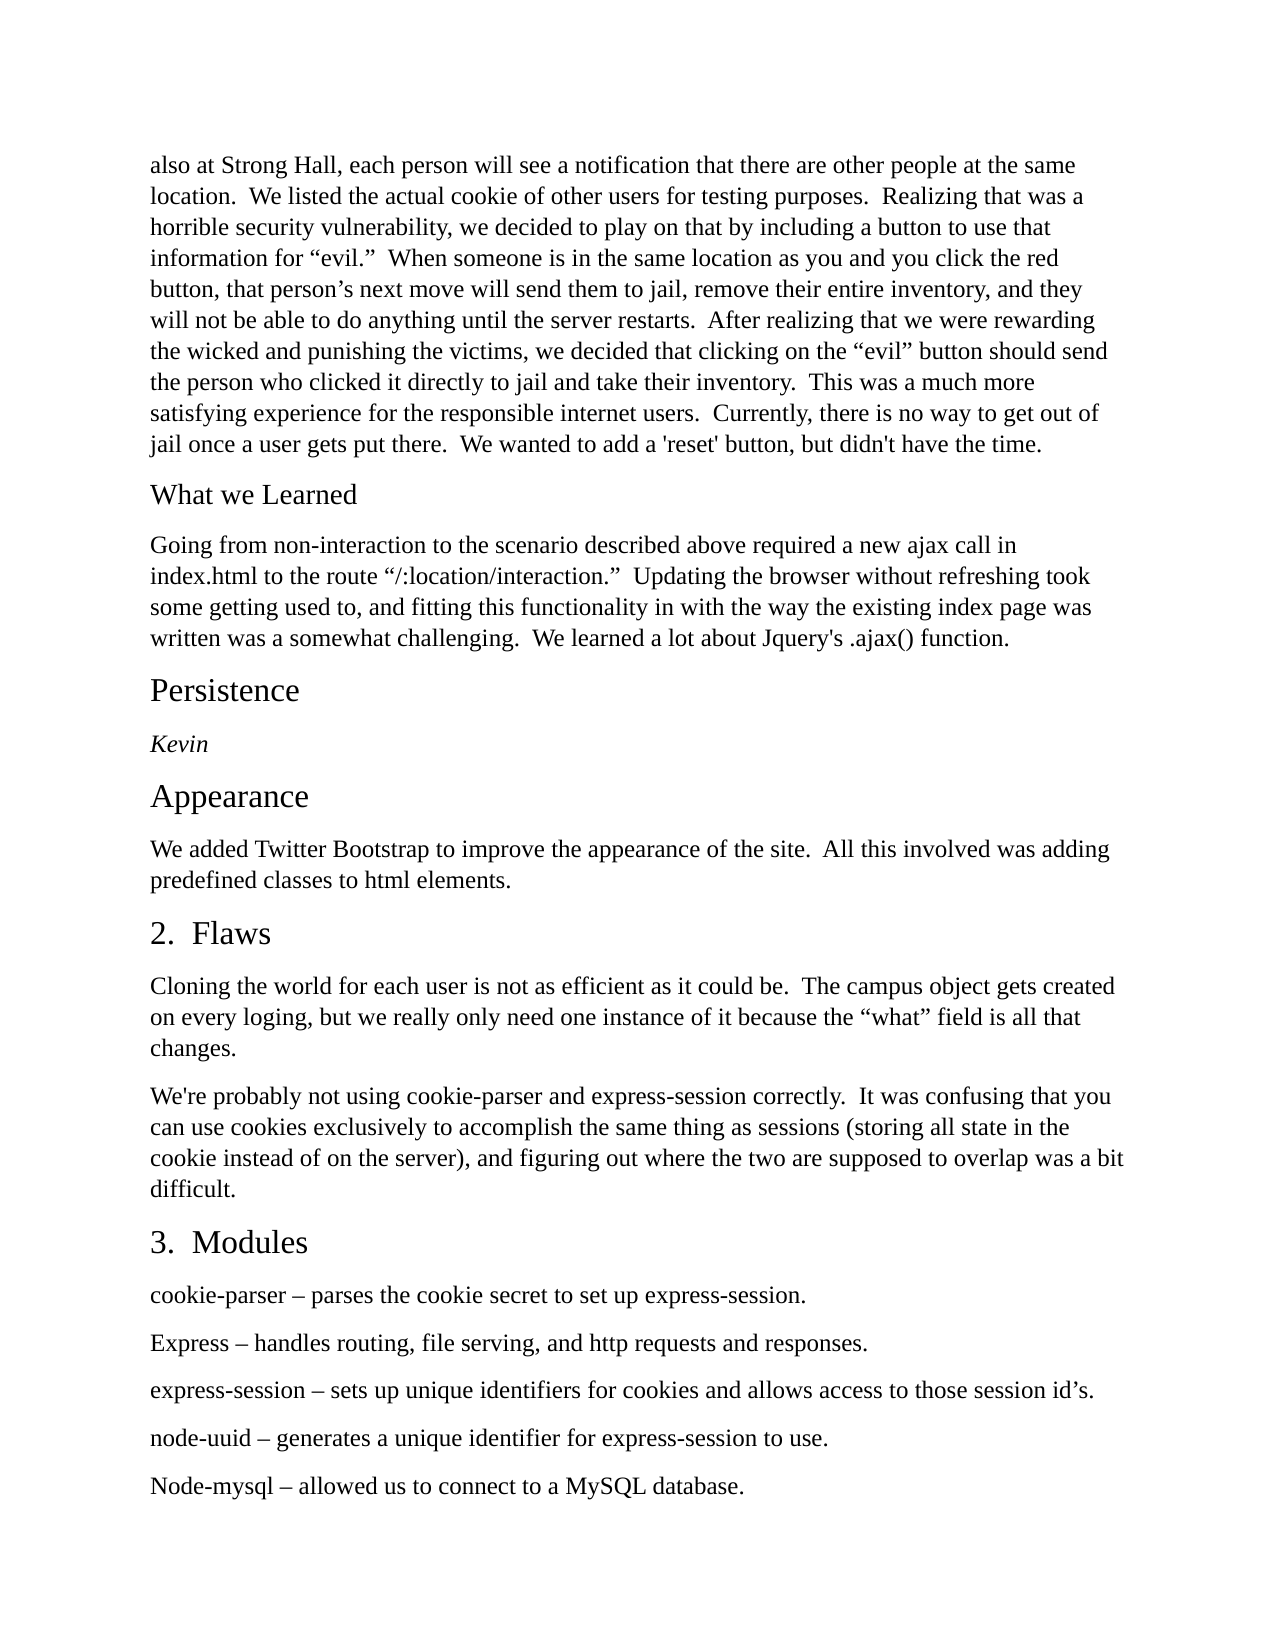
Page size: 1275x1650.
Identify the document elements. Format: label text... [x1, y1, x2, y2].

text 2. Flaws [150, 913, 1125, 952]
text 3. Modules [150, 1222, 1125, 1260]
text Node-mysql – allowed us to connect to a MySQL database. [150, 1471, 1125, 1499]
text We're probably not using cookie-parser and express-session correctly. It was confusing that you can use cookies exclusively to accomplish the same thing as sessions (storing all state in the cookie instead of on the server), and figuring out where the two are supposed to overlap was a bit difficult. [150, 1081, 1125, 1203]
text Express – handles routing, file serving, and http requests and responses. [150, 1328, 1125, 1356]
text node-uuid – generates a unique identifier for express-session to use. [150, 1423, 1125, 1452]
text Persistence [150, 671, 1125, 709]
text What we Learned [150, 477, 1125, 511]
text Appearance [150, 776, 1125, 815]
text We added Twitter Bootstrap to improve the appearance of the site. All this involved was adding predefined classes to html elements. [150, 834, 1125, 894]
text express-session – sets up unique identifiers for cookies and allows access to those session id’s. [150, 1375, 1125, 1404]
text also at Strong Hall, each person will see a notification that there are other people at the same location. We listed the actual cookie of other users for testing purposes. Realizing that was a horrible security vulnerability, we decided to play on that by including a button to use that information for “evil.” When someone is in the same location as you and you click the red button, that person’s next move will send them to jail, remove their entire inventory, and they will not be able to do anything until the server restarts. After realizing that we were rewarding the wicked and punishing the victims, we decided that clicking on the “evil” button should send the person who clicked it directly to jail and take their inventory. This was a much more satisfying experience for the responsible internet users. Currently, there is no way to get out of jail once a user gets put there. We wanted to add a 'reset' button, but didn't have the time. [150, 150, 1125, 458]
text cookie-parser – parses the cookie secret to set up express-session. [150, 1280, 1125, 1309]
text Going from non-interaction to the scenario described above required a new ajax call in index.html to the route “/:location/interaction.” Updating the browser without refreshing took some getting used to, and fitting this functionality in with the way the existing index page was written was a somewhat challenging. We learned a lot about Jquery's .ajax() function. [150, 530, 1125, 652]
text Kevin [150, 729, 1125, 757]
text Cloning the world for each user is not as efficient as it could be. The campus object gets created on every loging, but we really only need one instance of it because the “what” field is all that changes. [150, 971, 1125, 1062]
